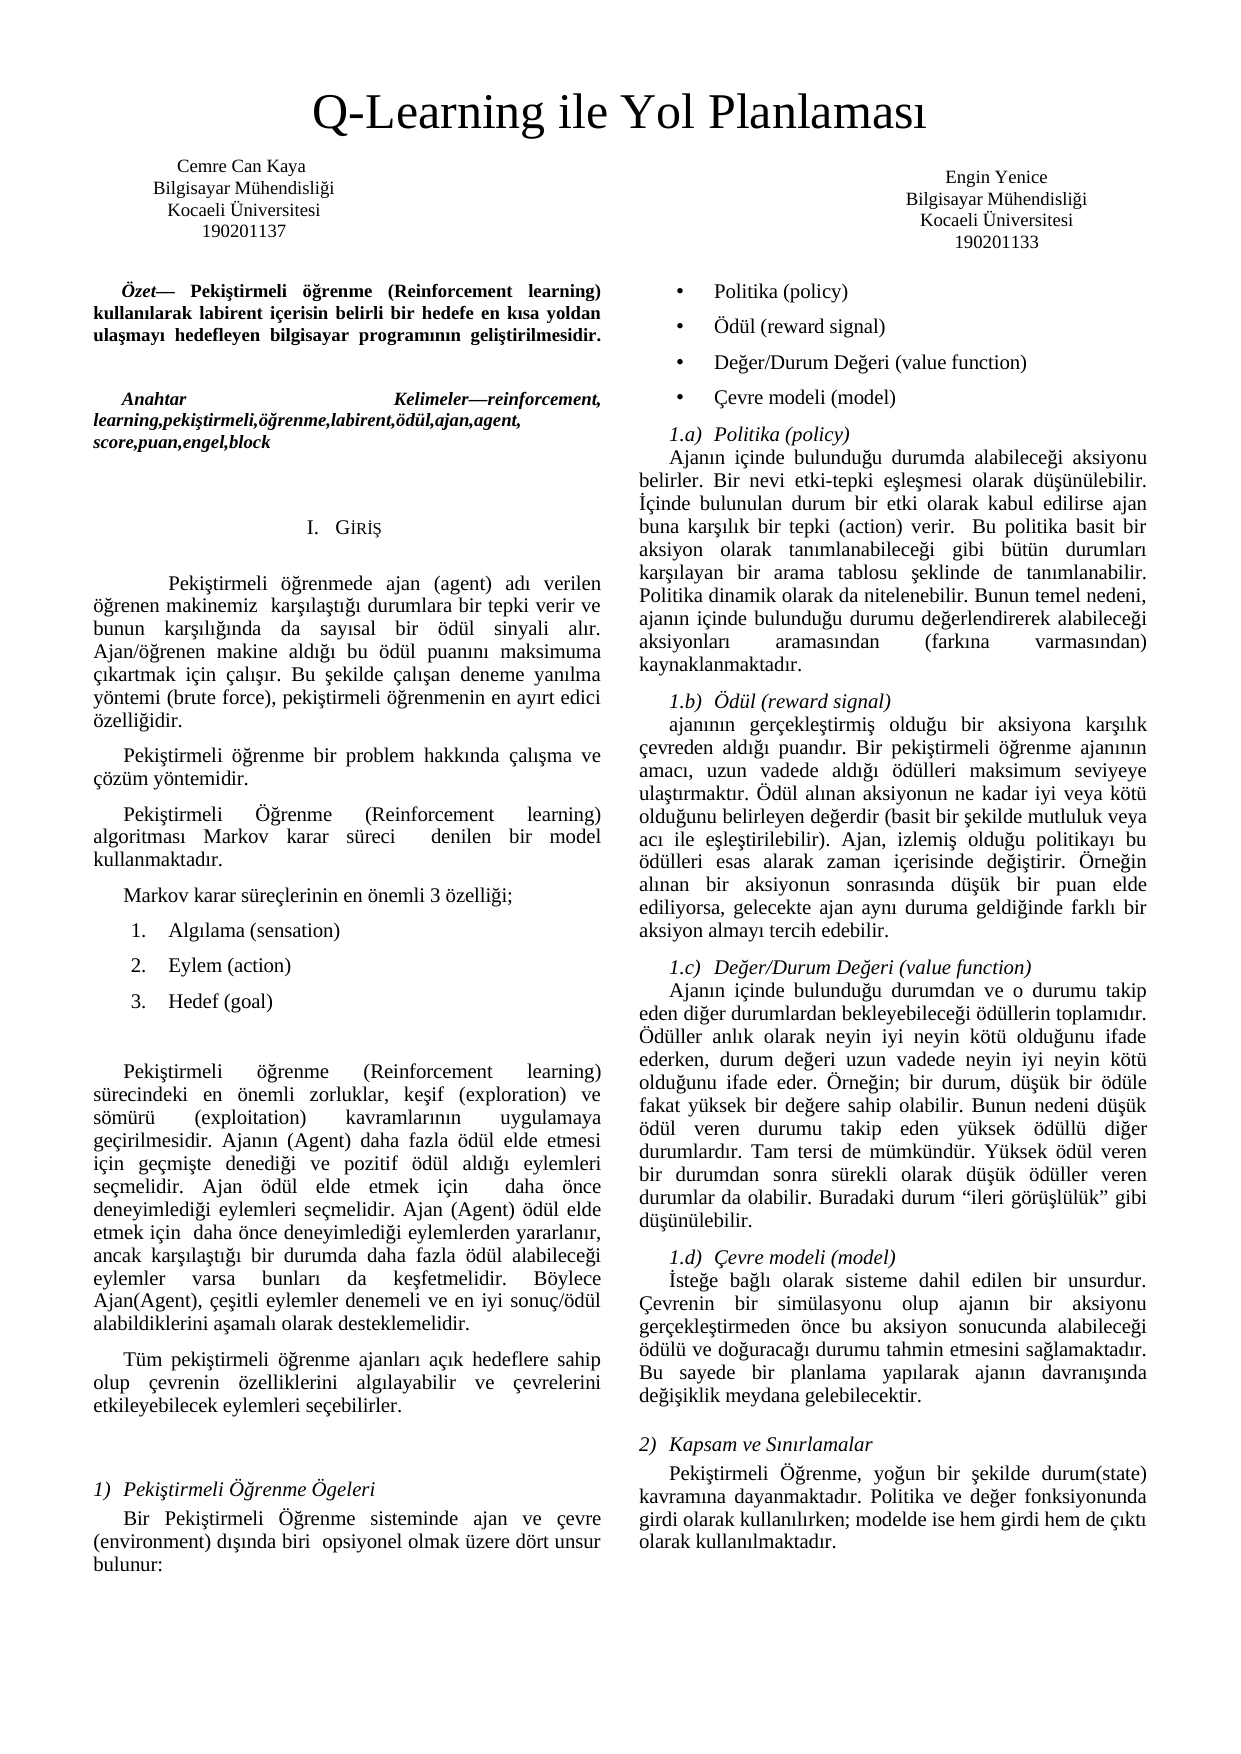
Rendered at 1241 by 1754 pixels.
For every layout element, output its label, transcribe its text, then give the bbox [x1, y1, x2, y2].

text Q-Learning ile Yol Planlaması [338, 106, 527, 134]
subtitle Kapsam ve Sınırlamalar [639, 1432, 1147, 1456]
text Markov karar süreçlerinin en önemli 3 özelliği; [93, 884, 601, 907]
list Eylem (action) [131, 954, 601, 977]
subtitle Değer/Durum Değeri (value function) [639, 955, 1147, 980]
text Özet— Pekiştirmeli öğrenme (Reinforcement learning) kullanılarak labirent içerisin belirli bir hedefe en kısa yoldan ulaşmayı hedefleyen bilgisayar programının geliştirilmesidir. [93, 280, 601, 367]
list Algılama (sensation) [131, 919, 601, 942]
text Pekiştirmeli öğrenme (Reinforcement learning) sürecindeki en önemli zorluklar, keşif (exploration) ve sömürü (exploitation) kavramlarının uygulamaya geçirilmesidir. Ajanın (Agent) daha fazla ödül elde etmesi için geçmişte denediği ve pozitif ödül aldığı eylemleri seçmelidir. Ajan ödül elde etmek için daha önce deneyimlediği eylemleri seçmelidir. Ajan (Agent) ödül elde etmek için daha önce deneyimlediği eylemlerden yararlanır, ancak karşılaştığı bir durumda daha fazla ödül alabileceği eylemler varsa bunları da keşfetmelidir. Böylece Ajan(Agent), çeşitli eylemler denemeli ve en iyi sonuç/ödül alabildiklerini aşamalı olarak desteklemelidir. [93, 1061, 601, 1335]
text Ajanın içinde bulunduğu durumdan ve o durumu takip eden diğer durumlardan bekleyebileceği ödüllerin toplamıdır. Ödüller anlık olarak neyin iyi neyin kötü olduğunu ifade ederken, durum değeri uzun vadede neyin iyi neyin kötü olduğunu ifade eder. Örneğin; bir durum, düşük bir ödüle fakat yüksek bir değere sahip olabilir. Bunun nedeni düşük ödül veren durumu takip eden yüksek ödüllü diğer durumlardır. Tam tersi de mümkündür. Yüksek ödül veren bir durumdan sonra sürekli olarak düşük ödüller veren durumlar da olabilir. Buradaki durum “ileri görüşlülük” gibi düşünülebilir. [639, 980, 1147, 1232]
text Cemre Can Kaya Bilgisayar Mühendisliği Kocaeli Üniversitesi 190201137 [93, 155, 394, 242]
subtitle Pekiştirmeli Öğrenme Ögeleri [93, 1477, 601, 1501]
text İsteğe bağlı olarak sisteme dahil edilen bir unsurdur. Çevrenin bir simülasyonu olup ajanın bir aksiyonu gerçekleştirmeden önce bu aksiyon sonucunda alabileceği ödülü ve doğuracağı durumu tahmin etmesini sağlamaktadır. Bu sayede bir planlama yapılarak ajanın davranışında değişiklik meydana gelebilecektir. [639, 1269, 1147, 1407]
text Pekiştirmeli öğrenme bir problem hakkında çalışma ve çözüm yöntemidir. [93, 744, 601, 790]
list Değer/Durum Değeri (value function) [676, 351, 1147, 374]
text Q-Learning ile Yol Planlaması [93, 106, 336, 134]
text Pekiştirmeli Öğrenme, yoğun bir şekilde durum(state) kavramına dayanmaktadır. Politika ve değer fonksiyonunda girdi olarak kullanılırken; modelde ise hem girdi hem de çıktı olarak kullanılmaktadır. [639, 1462, 1147, 1553]
subtitle Politika (policy) [639, 422, 1147, 447]
list Hedef (goal) [131, 990, 601, 1013]
subtitle Çevre modeli (model) [639, 1244, 1147, 1269]
text ajanının gerçekleştirmiş olduğu bir aksiyona karşılık çevreden aldığı puandır. Bir pekiştirmeli öğrenme ajanının amacı, uzun vadede aldığı ödülleri maksimum seviyeye ulaştırmaktır. Ödül alınan aksiyonun ne kadar iyi veya kötü olduğunu belirleyen değerdir (basit bir şekilde mutluluk veya acı ile eşleştirilebilir). Ajan, izlemiş olduğu politikayı bu ödülleri esas alarak zaman içerisinde değiştirir. Örneğin alınan bir aksiyonun sonrasında düşük bir puan elde ediliyorsa, gelecekte ajan aynı duruma geldiğinde farklı bir aksiyon almayı tercih edebilir. [639, 713, 1147, 942]
text Q-Learning ile Yol Planlaması [527, 106, 1147, 134]
text Bir Pekiştirmeli Öğrenme sisteminde ajan ve çevre (environment) dışında biri opsiyonel olmak üzere dört unsur bulunur: [93, 1507, 601, 1576]
text Pekiştirmeli Öğrenme (Reinforcement learning) algoritması Markov karar süreci denilen bir model kullanmaktadır. [93, 803, 601, 871]
subtitle Ödül (reward signal) [639, 688, 1147, 713]
list Çevre modeli (model) [676, 386, 1147, 409]
list Politika (policy) [676, 280, 1147, 303]
text Tüm pekiştirmeli öğrenme ajanları açık hedeflere sahip olup çevrenin özelliklerini algılayabilir ve çevrelerini etkileyebilecek eylemleri seçebilirler. [93, 1348, 601, 1417]
subtitle Giriş [93, 515, 601, 539]
text Anahtar Kelimeler—reinforcement, learning,pekiştirmeli,öğrenme,labirent,ödül,ajan,agent, score,puan,engel,block [93, 387, 601, 452]
text Ajanın içinde bulunduğu durumda alabileceği aksiyonu belirler. Bir nevi etki-tepki eşleşmesi olarak düşünülebilir. İçinde bulunulan durum bir etki olarak kabul edilirse ajan buna karşılık bir tepki (action) verir. Bu politika basit bir aksiyon olarak tanımlanabileceği gibi bütün durumları karşılayan bir arama tablosu şeklinde de tanımlanabilir. Politika dinamik olarak da nitelenebilir. Bunun temel nedeni, ajanın içinde bulunduğu durumu değerlendirerek alabileceği aksiyonları aramasından (farkına varmasından) kaynaklanmaktadır. [639, 447, 1147, 676]
text Pekiştirmeli öğrenmede ajan (agent) adı verilen öğrenen makinemiz karşılaştığı durumlara bir tepki verir ve bunun karşılığında da sayısal bir ödül sinyali alır. Ajan/öğrenen makine aldığı bu ödül puanını maksimuma çıkartmak için çalışır. Bu şekilde çalışan deneme yanılma yöntemi (brute force), pekiştirmeli öğrenmenin en ayırt edici özelliğidir. [93, 572, 601, 732]
list Ödül (reward signal) [676, 316, 1147, 338]
text Engin Yenice Bilgisayar Mühendisliği Kocaeli Üniversitesi 190201133 [846, 166, 1147, 252]
